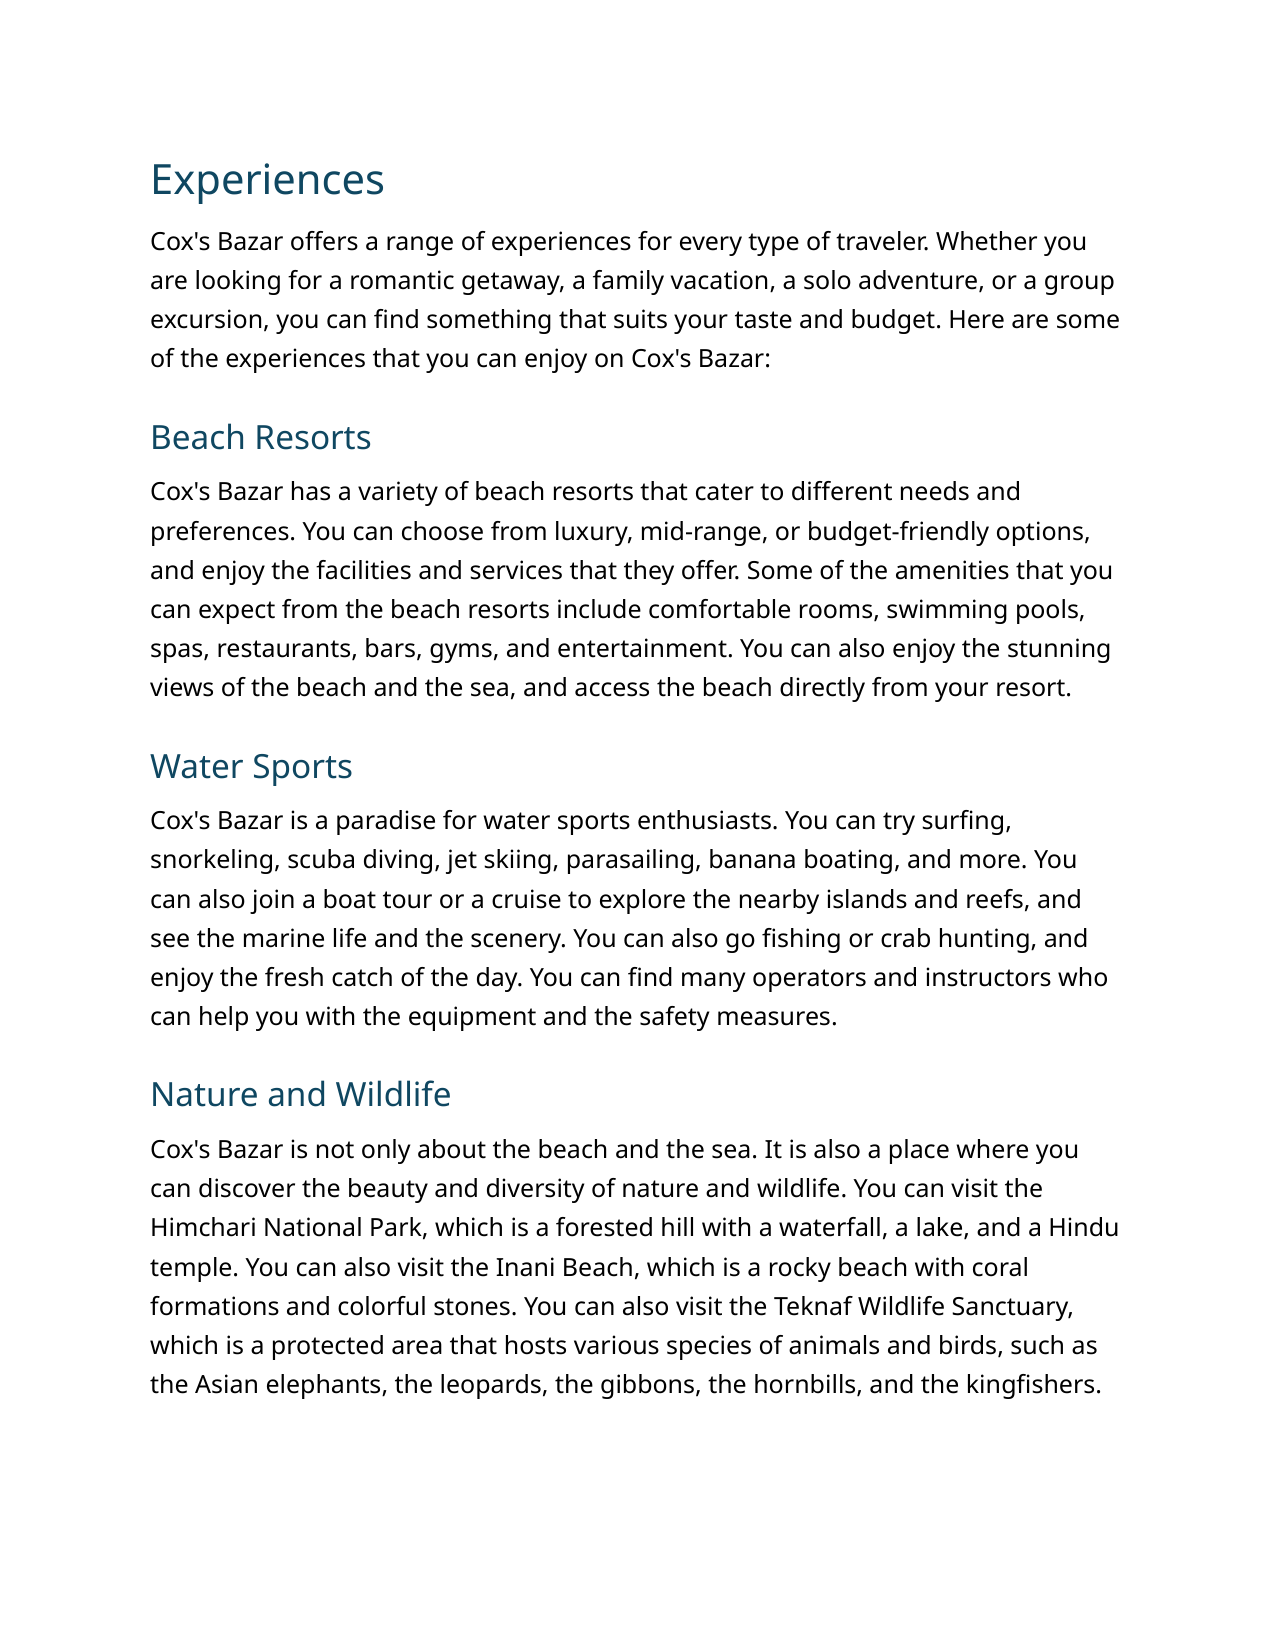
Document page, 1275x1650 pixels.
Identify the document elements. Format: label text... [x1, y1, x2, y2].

subtitle Beach Resorts [150, 413, 1125, 459]
subtitle Nature and Wildlife [150, 1071, 1125, 1117]
subtitle Water Sports [150, 742, 1125, 788]
text Cox's Bazar is a paradise for water sports enthusiasts. You can try surfing, snorkeling, scuba diving, jet skiing, parasailing, banana boating, and more. You can also join a boat tour or a cruise to explore the nearby islands and reefs, and see the marine life and the scenery. You can also go fishing or crab hunting, and enjoy the fresh catch of the day. You can find many operators and instructors who can help you with the equipment and the safety measures. [150, 803, 1125, 1033]
subtitle Experiences [150, 150, 1125, 207]
text Cox's Bazar has a variety of beach resorts that cater to different needs and preferences. You can choose from luxury, mid-range, or budget-friendly options, and enjoy the facilities and services that they offer. Some of the amenities that you can expect from the beach resorts include comfortable rooms, swimming pools, spas, restaurants, bars, gyms, and entertainment. You can also enjoy the stunning views of the beach and the sea, and access the beach directly from your resort. [150, 474, 1125, 704]
text Cox's Bazar is not only about the beach and the sea. It is also a place where you can discover the beauty and diversity of nature and wildlife. You can visit the Himchari National Park, which is a forested hill with a waterfall, a lake, and a Hindu temple. You can also visit the Inani Beach, which is a rocky beach with coral formations and colorful stones. You can also visit the Teknaf Wildlife Sanctuary, which is a protected area that hosts various species of animals and birds, such as the Asian elephants, the leopards, the gibbons, the hornbills, and the kingfishers. [150, 1132, 1125, 1401]
text Cox's Bazar offers a range of experiences for every type of traveler. Whether you are looking for a romantic getaway, a family vacation, a solo adventure, or a group excursion, you can find something that suits your taste and budget. Here are some of the experiences that you can enjoy on Cox's Bazar: [150, 223, 1125, 375]
